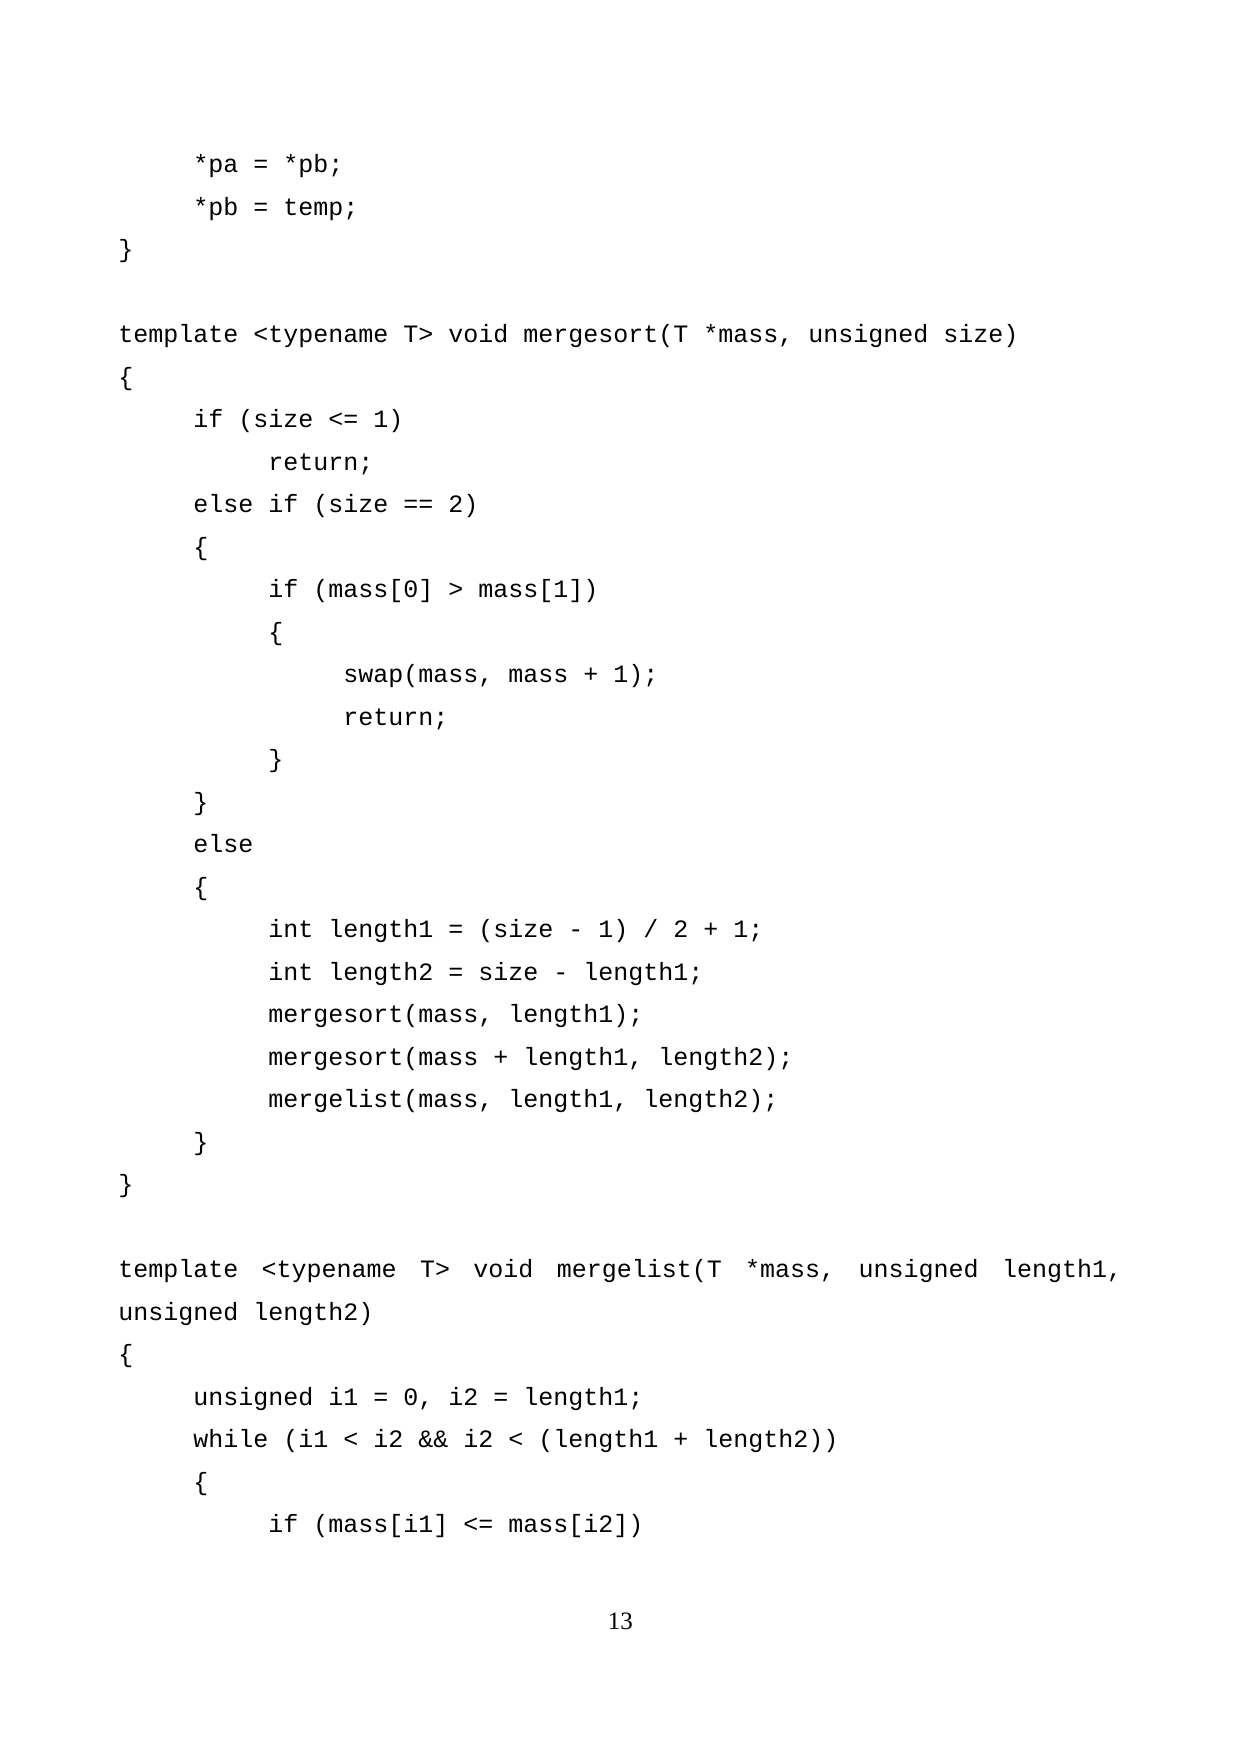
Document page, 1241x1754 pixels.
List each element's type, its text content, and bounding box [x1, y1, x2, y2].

text while (i1 < i2 && i2 < (length1 + length2)) [118, 1427, 1122, 1455]
text { [118, 874, 1122, 902]
text { [118, 534, 1122, 562]
text mergesort(mass, length1); [118, 1002, 1122, 1030]
text else [118, 832, 1122, 860]
text { [118, 1469, 1122, 1497]
text template <typename T> void mergesort(T *mass, unsigned size) [118, 322, 1122, 350]
text } [118, 1129, 1122, 1157]
text { [118, 364, 1122, 392]
text if (size <= 1) [118, 407, 1122, 435]
text return; [118, 704, 1122, 732]
text return; [118, 449, 1122, 477]
text template <typename T> void mergelist(T *mass, unsigned length1, unsigned length2) [118, 1257, 1122, 1327]
text int length1 = (size - 1) / 2 + 1; [118, 917, 1122, 945]
text } [118, 1172, 1122, 1200]
text if (mass[i1] <= mass[i2]) [118, 1512, 1122, 1540]
text { [118, 619, 1122, 647]
text mergesort(mass + length1, length2); [118, 1044, 1122, 1072]
text } [118, 747, 1122, 775]
text } [118, 789, 1122, 817]
text swap(mass, mass + 1); [118, 662, 1122, 690]
text if (mass[0] > mass[1]) [118, 577, 1122, 605]
text } [118, 237, 1122, 265]
text *pa = *pb; [118, 152, 1122, 180]
text { [118, 1342, 1122, 1370]
text *pb = temp; [118, 194, 1122, 222]
text int length2 = size - length1; [118, 959, 1122, 987]
text unsigned i1 = 0, i2 = length1; [118, 1384, 1122, 1412]
text mergelist(mass, length1, length2); [118, 1087, 1122, 1115]
text else if (size == 2) [118, 492, 1122, 520]
